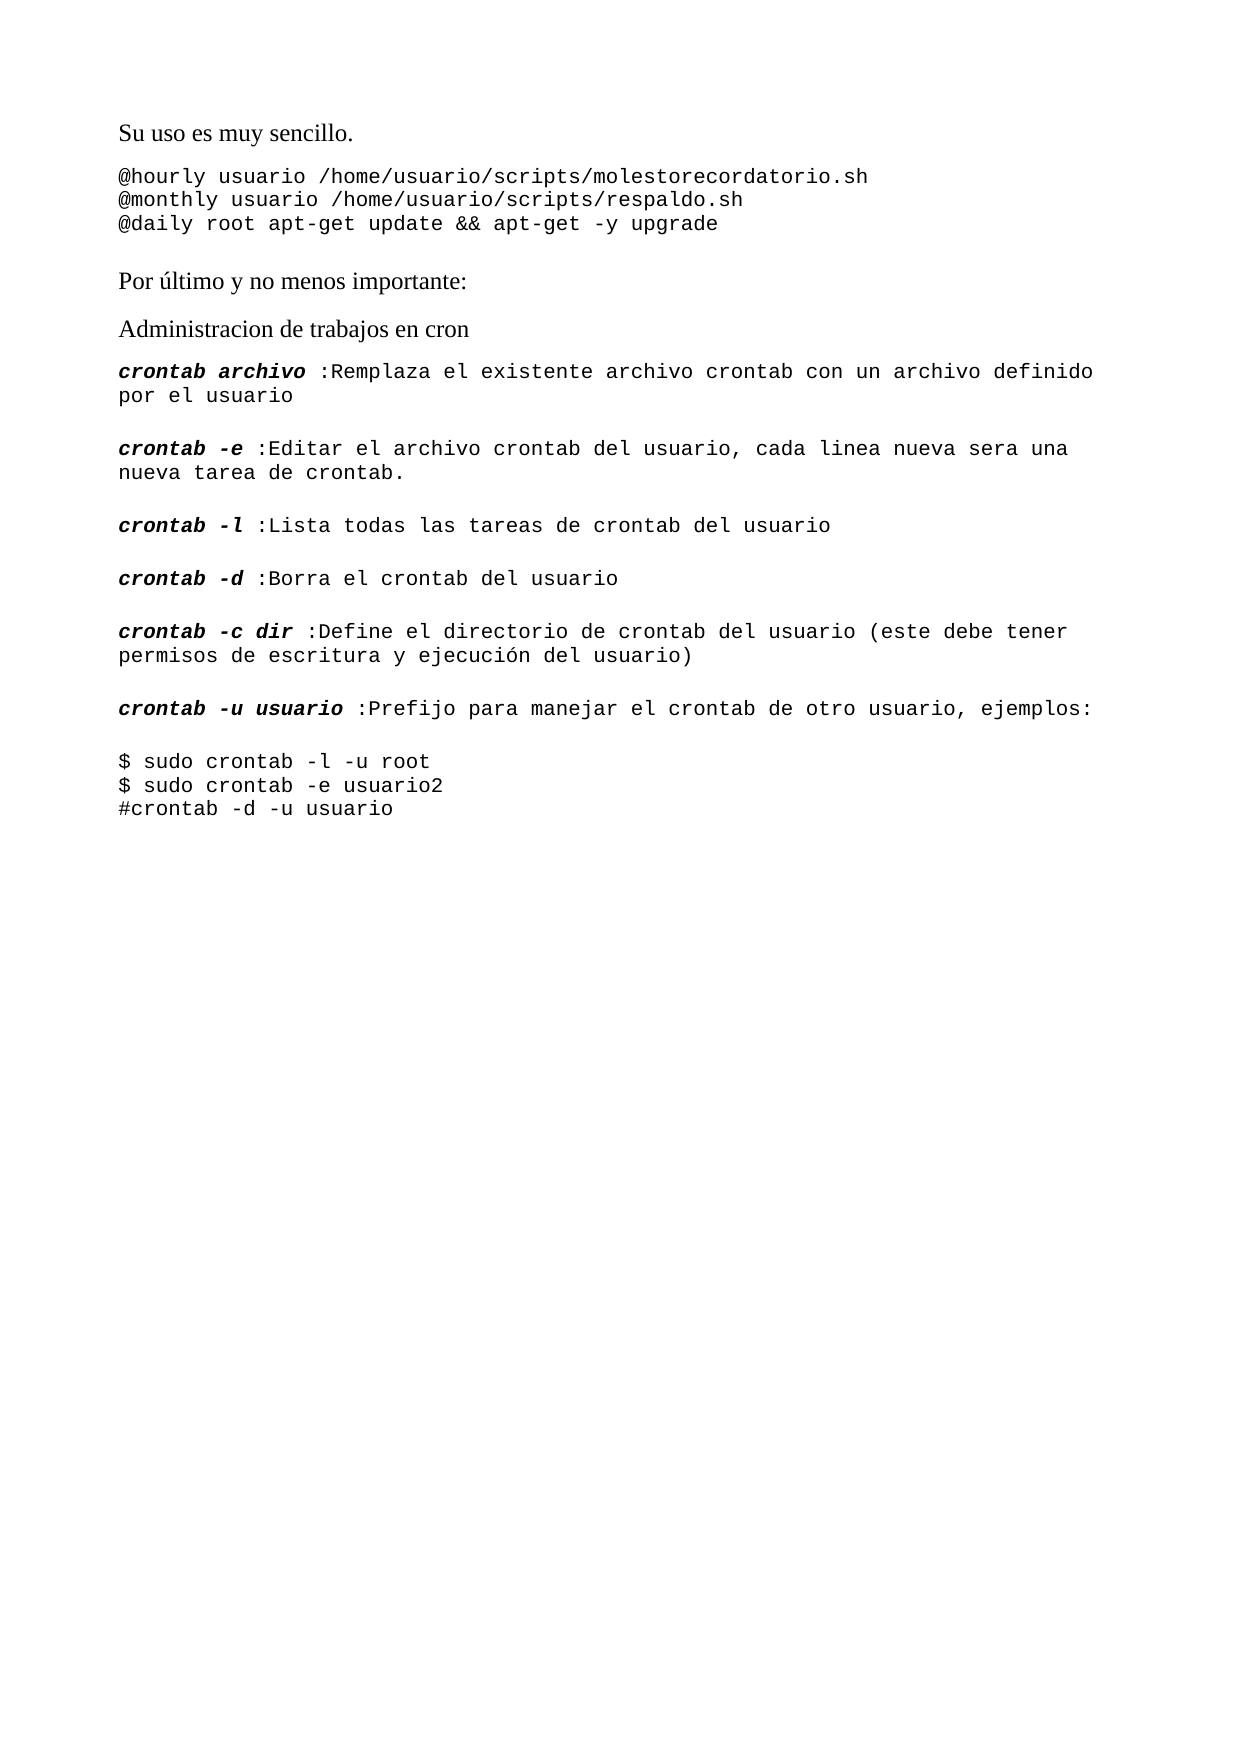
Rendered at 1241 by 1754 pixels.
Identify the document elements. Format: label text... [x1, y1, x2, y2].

text #crontab -d -u usuario [118, 798, 1122, 822]
text crontab -c dir :Define el directorio de crontab del usuario (este debe tener permisos de escritura y ejecución del usuario) [118, 621, 1122, 668]
text Por último y no menos importante: [118, 266, 1122, 295]
text crontab -e :Editar el archivo crontab del usuario, cada linea nueva sera una nueva tarea de crontab. [118, 438, 1122, 485]
text Administracion de trabajos en cron [118, 314, 1122, 342]
text crontab -u usuario :Prefijo para manejar el crontab de otro usuario, ejemplos: [118, 698, 1122, 722]
text $ sudo crontab -e usuario2 [118, 775, 1122, 798]
text crontab archivo :Remplaza el existente archivo crontab con un archivo definido por el usuario [118, 361, 1122, 409]
text Su uso es muy sencillo. [118, 118, 1122, 147]
text $ sudo crontab -l -u root [118, 751, 1122, 775]
text @daily root apt-get update && apt-get -y upgrade [118, 213, 1122, 237]
text crontab -l :Lista todas las tareas de crontab del usuario [118, 515, 1122, 538]
text @monthly usuario /home/usuario/scripts/respaldo.sh [118, 189, 1122, 213]
text @hourly usuario /home/usuario/scripts/molestorecordatorio.sh [118, 166, 1122, 189]
text crontab -d :Borra el crontab del usuario [118, 568, 1122, 592]
